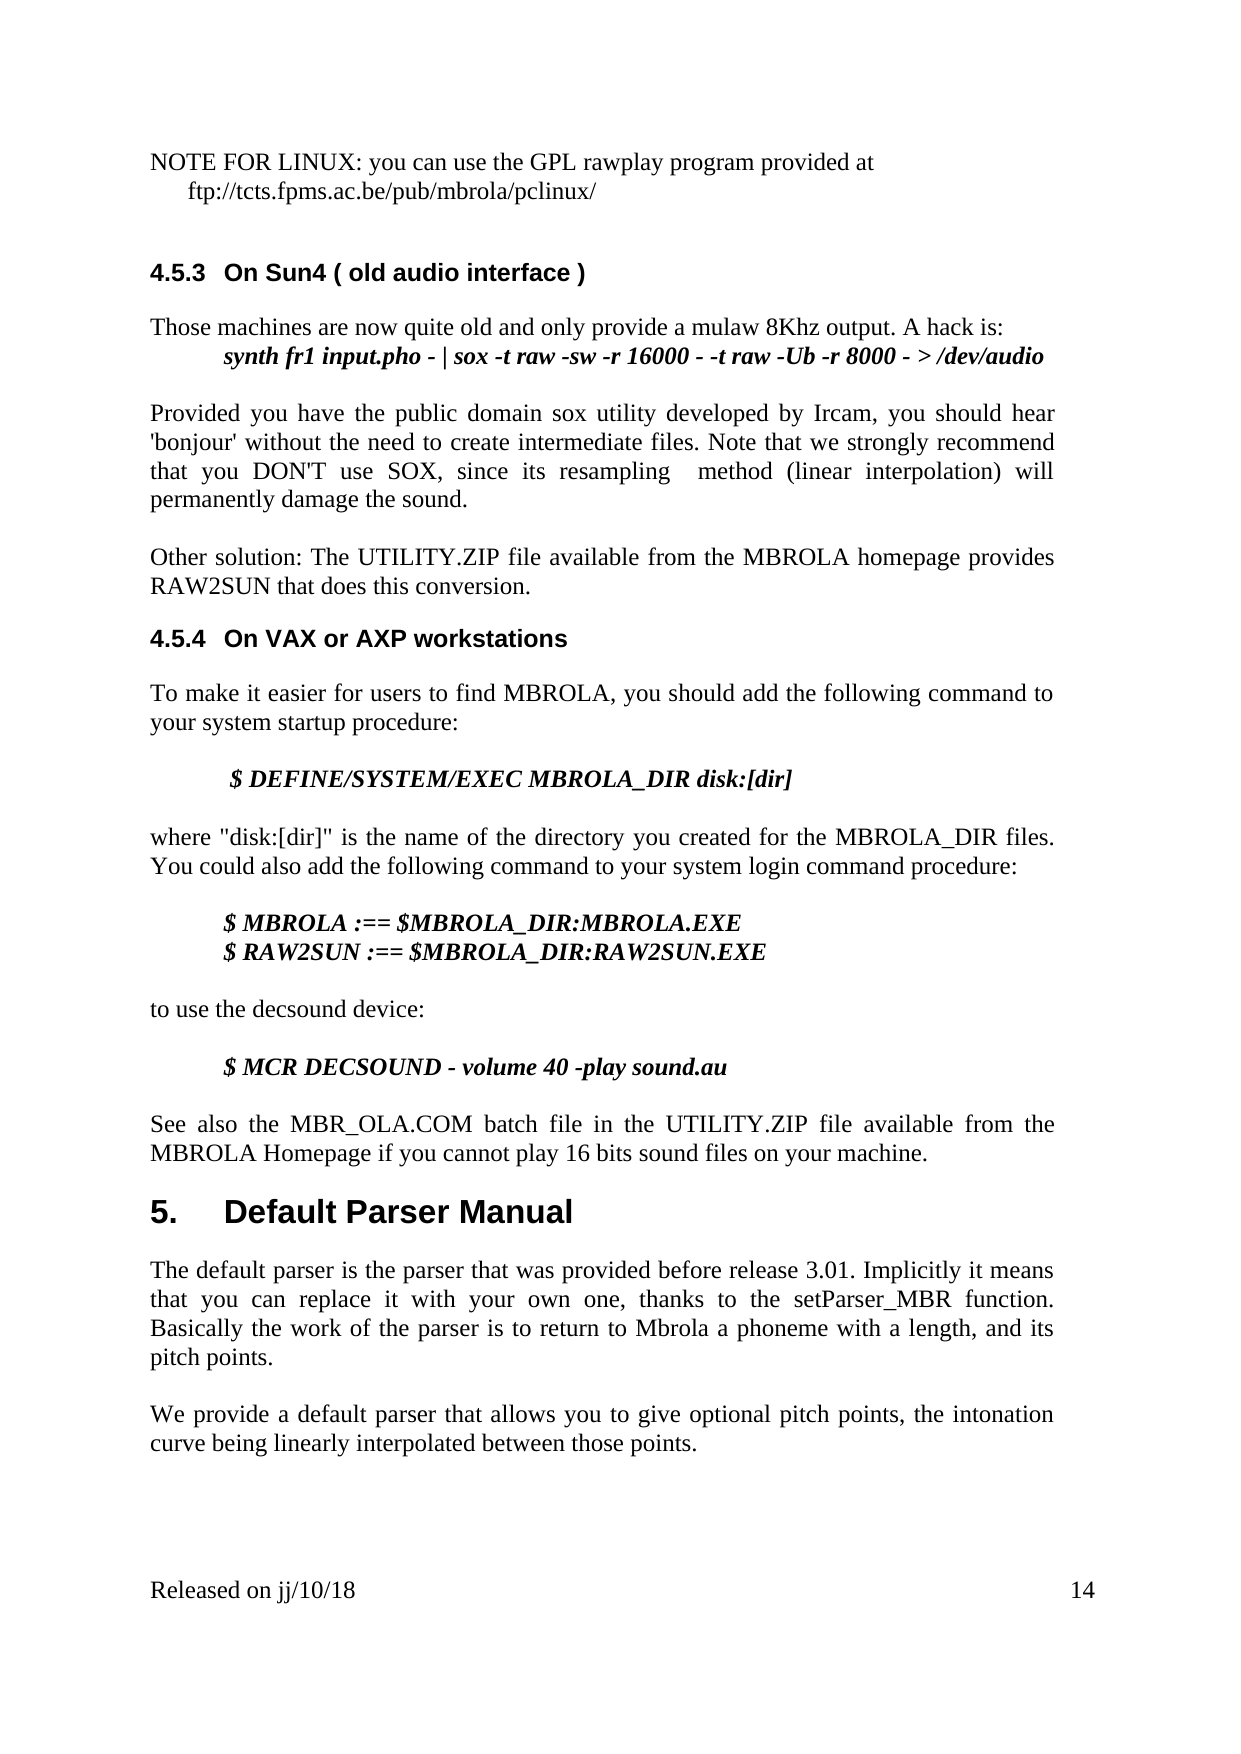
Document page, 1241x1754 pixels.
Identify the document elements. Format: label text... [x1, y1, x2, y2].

text where "disk:[dir]" is the name of the directory you created for the MBROLA_DIR files. You could also add the following command to your system login command procedure: [150, 822, 1056, 879]
text $ MCR DECSOUND - volume 40 -play sound.au [223, 1052, 1056, 1081]
text Provided you have the public domain sox utility developed by Ircam, you should hear 'bonjour' without the need to create intermediate files. Note that we strongly recommend that you DON'T use SOX, since its resampling method (linear interpolation) will permanently damage the sound. [150, 398, 1056, 513]
text See also the MBR_OLA.COM batch file in the UTILITY.ZIP file available from the MBROLA Homepage if you cannot play 16 bits sound files on your machine. [150, 1109, 1056, 1167]
text synth fr1 input.pho - | sox -t raw -sw -r 16000 - -t raw -Ub -r 8000 - > /dev/audio [223, 341, 1056, 369]
subtitle On VAX or AXP workstations [150, 624, 1056, 653]
text $ DEFINE/SYSTEM/EXEC MBROLA_DIR disk:[dir] [223, 764, 1056, 793]
text Other solution: The UTILITY.ZIP file available from the MBROLA homepage provides RAW2SUN that does this conversion. [150, 542, 1056, 599]
text We provide a default parser that allows you to give optional pitch points, the intonation curve being linearly interpolated between those points. [150, 1399, 1056, 1457]
text ftp://tcts.fpms.ac.be/pub/mbrola/pclinux/ [150, 176, 1056, 204]
text The default parser is the parser that was provided before release 3.01. Implicitly it means that you can replace it with your own one, thanks to the setParser_MBR function. Basically the work of the parser is to return to Mbrola a phoneme with a length, and its pitch points. [150, 1255, 1056, 1370]
subtitle Default Parser Manual [150, 1192, 1056, 1230]
text NOTE FOR LINUX: you can use the GPL rawplay program provided at [150, 147, 1056, 176]
text to use the decsound device: [150, 994, 1056, 1023]
subtitle On Sun4 ( old audio interface ) [150, 258, 1056, 287]
text $ MBROLA :== $MBROLA_DIR:MBROLA.EXE [223, 908, 1056, 937]
text Those machines are now quite old and only provide a mulaw 8Khz output. A hack is: [150, 312, 1056, 341]
text $ RAW2SUN :== $MBROLA_DIR:RAW2SUN.EXE [223, 937, 1056, 966]
text To make it easier for users to find MBROLA, you should add the following command to your system startup procedure: [150, 678, 1056, 736]
